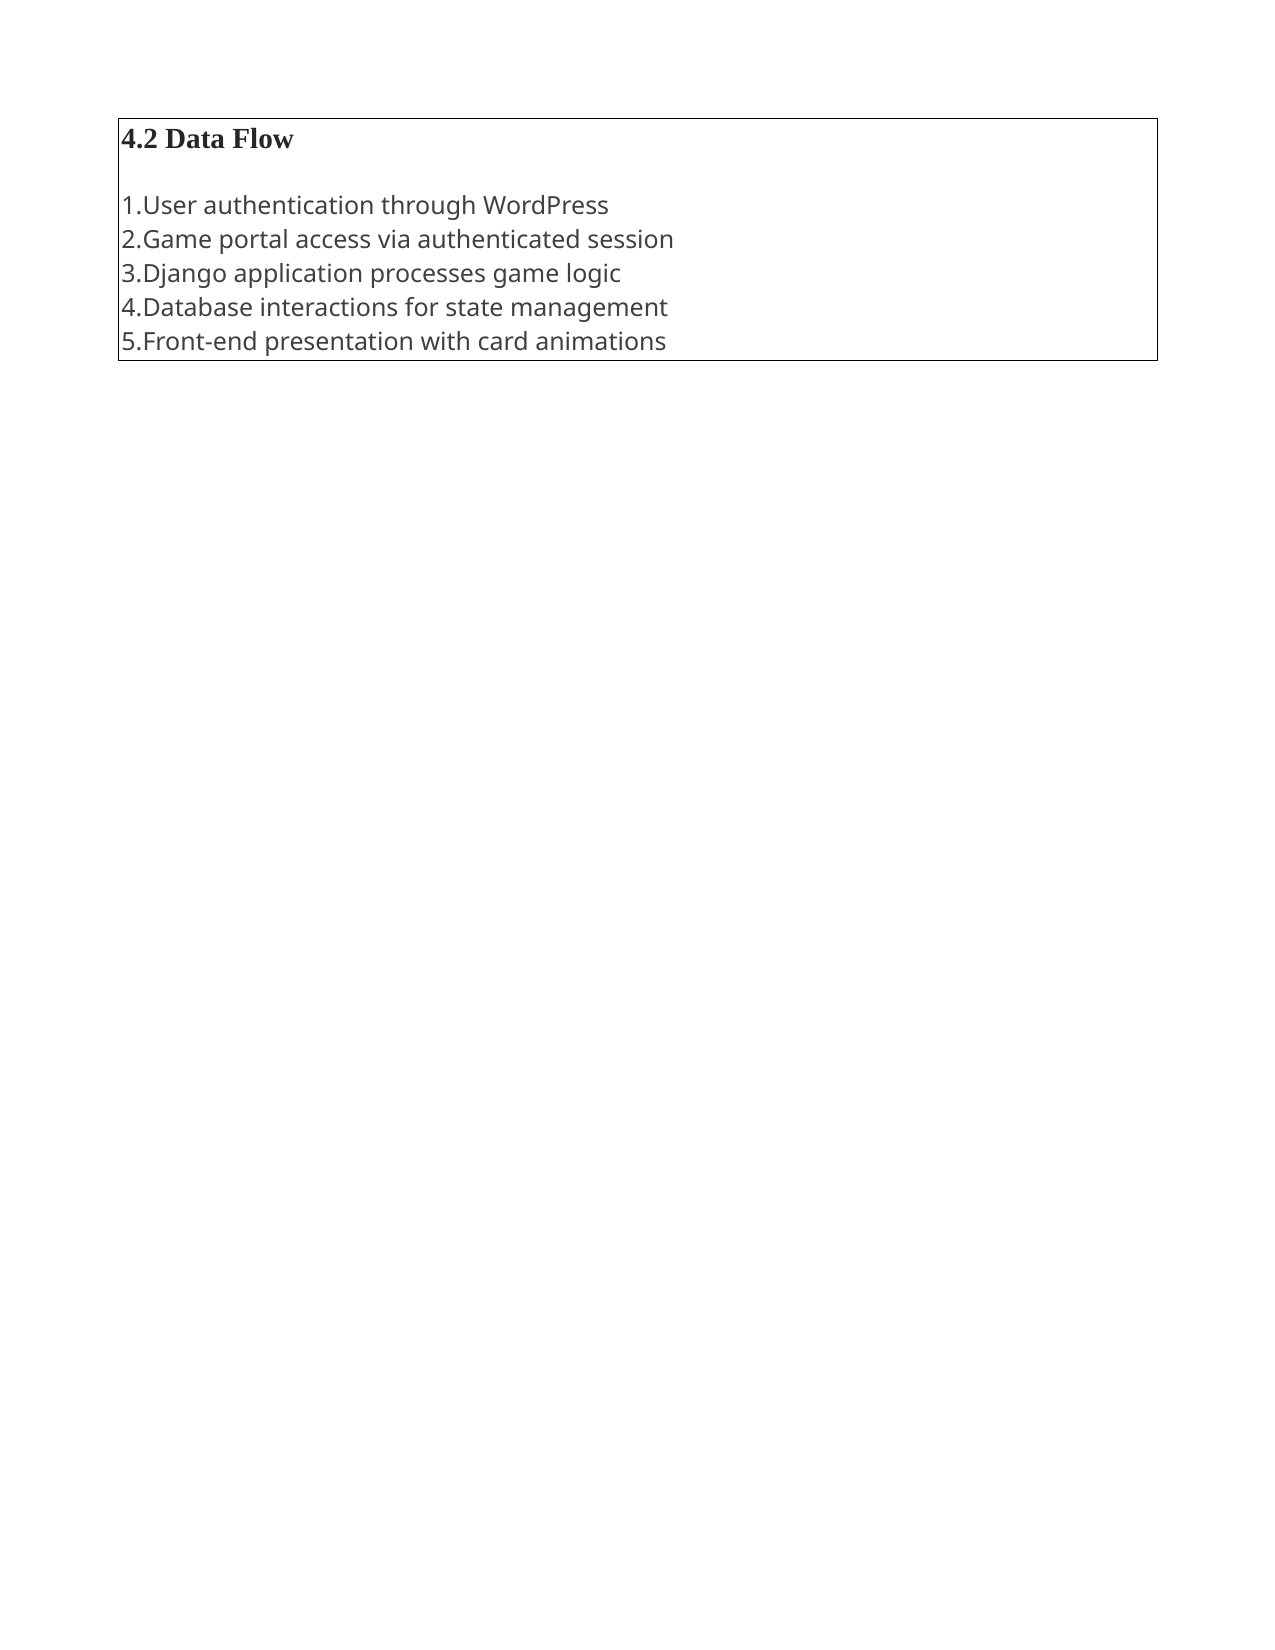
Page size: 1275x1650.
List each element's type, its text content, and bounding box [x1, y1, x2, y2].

list User authentication through WordPress [119, 184, 1157, 218]
list Django application processes game logic [119, 252, 1157, 286]
list Front-end presentation with card animations [119, 321, 1157, 360]
list Database interactions for state management [119, 286, 1157, 321]
list Game portal access via authenticated session [119, 218, 1157, 252]
subtitle 4.2 Data Flow [119, 119, 1157, 155]
